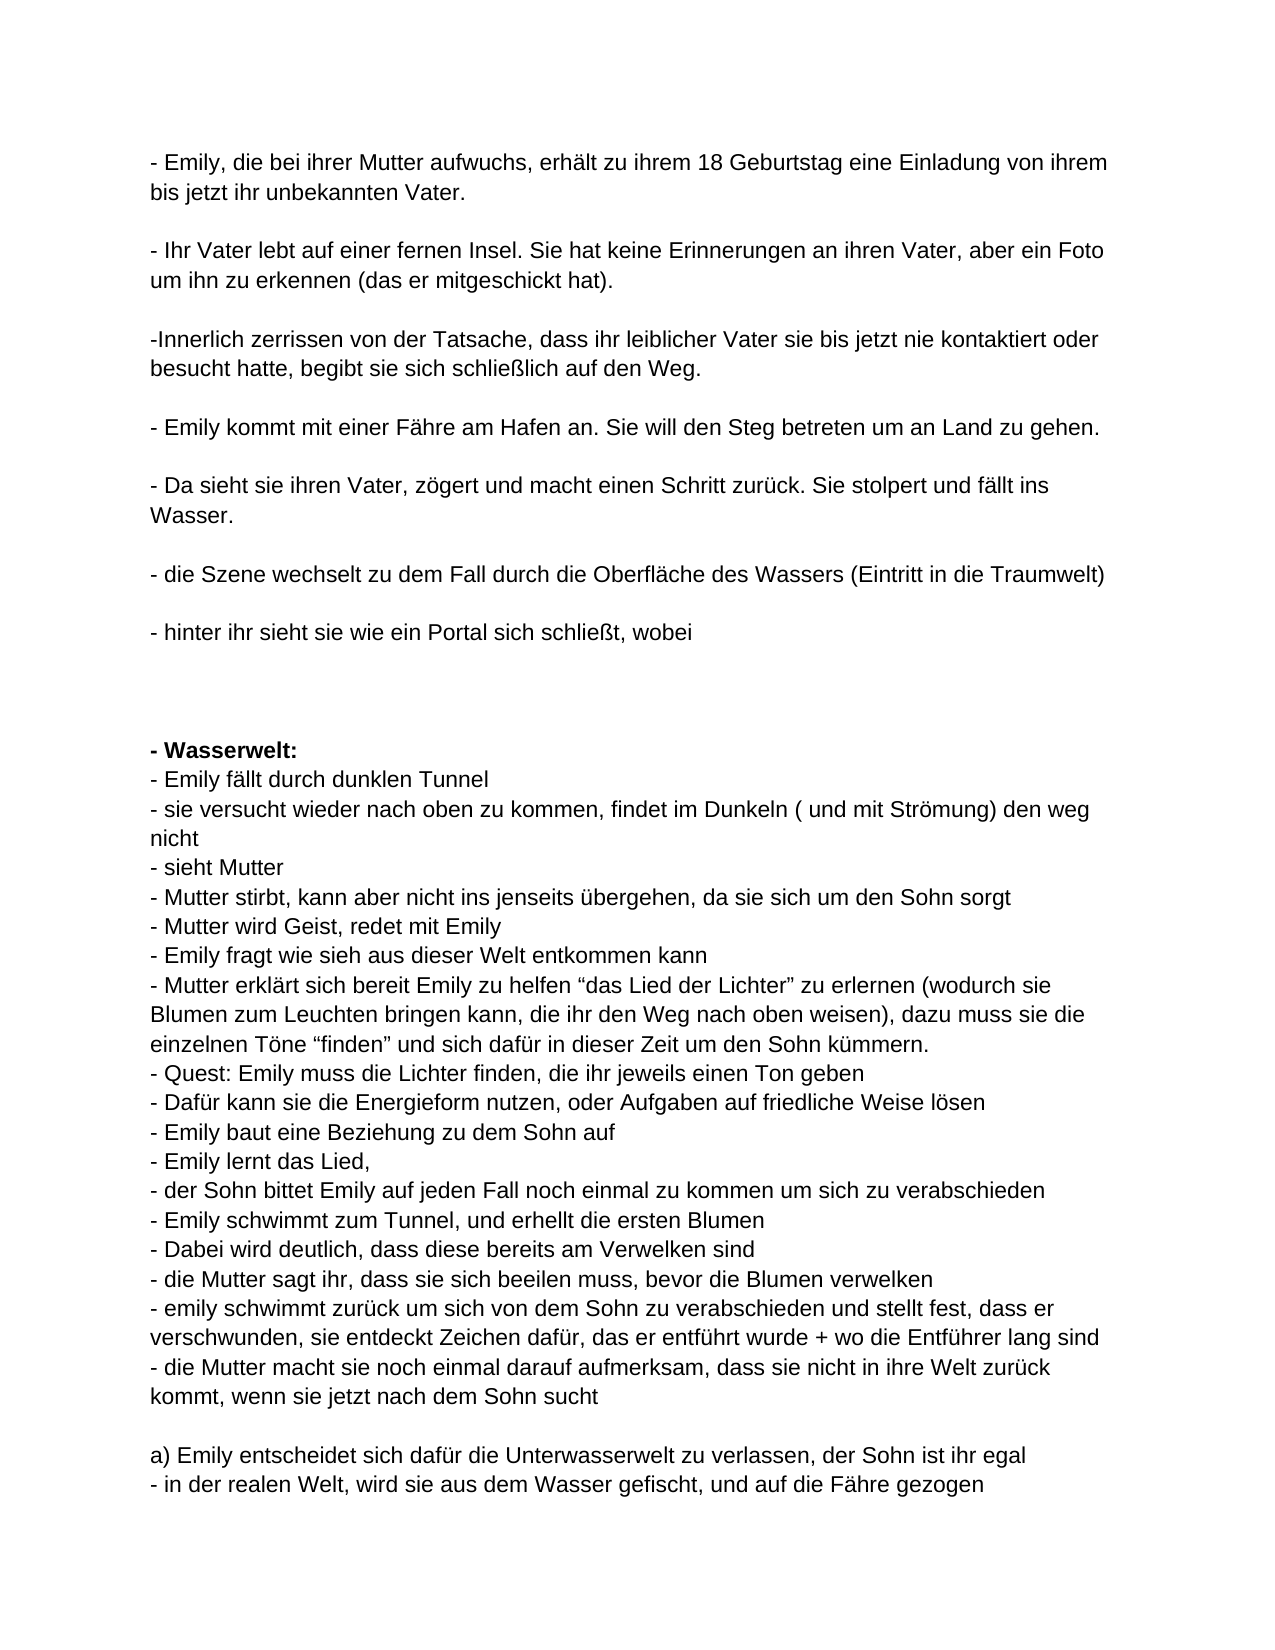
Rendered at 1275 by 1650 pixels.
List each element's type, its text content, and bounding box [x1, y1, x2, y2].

text - Mutter erklärt sich bereit Emily zu helfen “das Lied der Lichter” zu erlernen (wodurch sie Blumen zum Leuchten bringen kann, die ihr den Weg nach oben weisen), dazu muss sie die einzelnen Töne “finden” und sich dafür in dieser Zeit um den Sohn kümmern. [150, 972, 1125, 1057]
text - Da sieht sie ihren Vater, zögert und macht einen Schritt zurück. Sie stolpert und fällt ins Wasser. [150, 473, 1125, 528]
text - Quest: Emily muss die Lichter finden, die ihr jeweils einen Ton geben [150, 1061, 1125, 1086]
text - Dafür kann sie die Energieform nutzen, oder Aufgaben auf friedliche Weise lösen [150, 1090, 1125, 1116]
text - Dabei wird deutlich, dass diese bereits am Verwelken sind [150, 1237, 1125, 1262]
text - die Mutter macht sie noch einmal darauf aufmerksam, dass sie nicht in ihre Welt zurück kommt, wenn sie jetzt nach dem Sohn sucht [150, 1354, 1125, 1409]
text - hinter ihr sieht sie wie ein Portal sich schließt, wobei [150, 620, 1125, 646]
text - die Mutter sagt ihr, dass sie sich beeilen muss, bevor die Blumen verwelken [150, 1266, 1125, 1292]
text -Innerlich zerrissen von der Tatsache, dass ihr leiblicher Vater sie bis jetzt nie kontaktiert oder besucht hatte, begibt sie sich schließlich auf den Weg. [150, 326, 1125, 381]
text - in der realen Welt, wird sie aus dem Wasser gefischt, und auf die Fähre gezogen [150, 1472, 1125, 1497]
text - der Sohn bittet Emily auf jeden Fall noch einmal zu kommen um sich zu verabschieden [150, 1178, 1125, 1204]
text - Emily, die bei ihrer Mutter aufwuchs, erhält zu ihrem 18 Geburtstag eine Einladung von ihrem bis jetzt ihr unbekannten Vater. [150, 150, 1125, 205]
text - Emily schwimmt zum Tunnel, und erhellt die ersten Blumen [150, 1207, 1125, 1233]
text - Mutter stirbt, kann aber nicht ins jenseits übergehen, da sie sich um den Sohn sorgt [150, 884, 1125, 910]
text - Wasserwelt: [150, 737, 1125, 763]
text - Ihr Vater lebt auf einer fernen Insel. Sie hat keine Erinnerungen an ihren Vater, aber ein Foto um ihn zu erkennen (das er mitgeschickt hat). [150, 238, 1125, 293]
text - Emily kommt mit einer Fähre am Hafen an. Sie will den Steg betreten um an Land zu gehen. [150, 414, 1125, 440]
text - Emily fragt wie sieh aus dieser Welt entkommen kann [150, 943, 1125, 969]
text - sieht Mutter [150, 855, 1125, 881]
text - sie versucht wieder nach oben zu kommen, findet im Dunkeln ( und mit Strömung) den weg nicht [150, 796, 1125, 851]
text - Mutter wird Geist, redet mit Emily [150, 914, 1125, 939]
text - die Szene wechselt zu dem Fall durch die Oberfläche des Wassers (Eintritt in die Traumwelt) [150, 561, 1125, 587]
text - Emily lernt das Lied, [150, 1149, 1125, 1174]
text - Emily baut eine Beziehung zu dem Sohn auf [150, 1119, 1125, 1145]
text - emily schwimmt zurück um sich von dem Sohn zu verabschieden und stellt fest, dass er verschwunden, sie entdeckt Zeichen dafür, das er entführt wurde + wo die Entführer lang sind [150, 1296, 1125, 1351]
text a) Emily entscheidet sich dafür die Unterwasserwelt zu verlassen, der Sohn ist ihr egal [150, 1442, 1125, 1468]
text - Emily fällt durch dunklen Tunnel [150, 767, 1125, 792]
